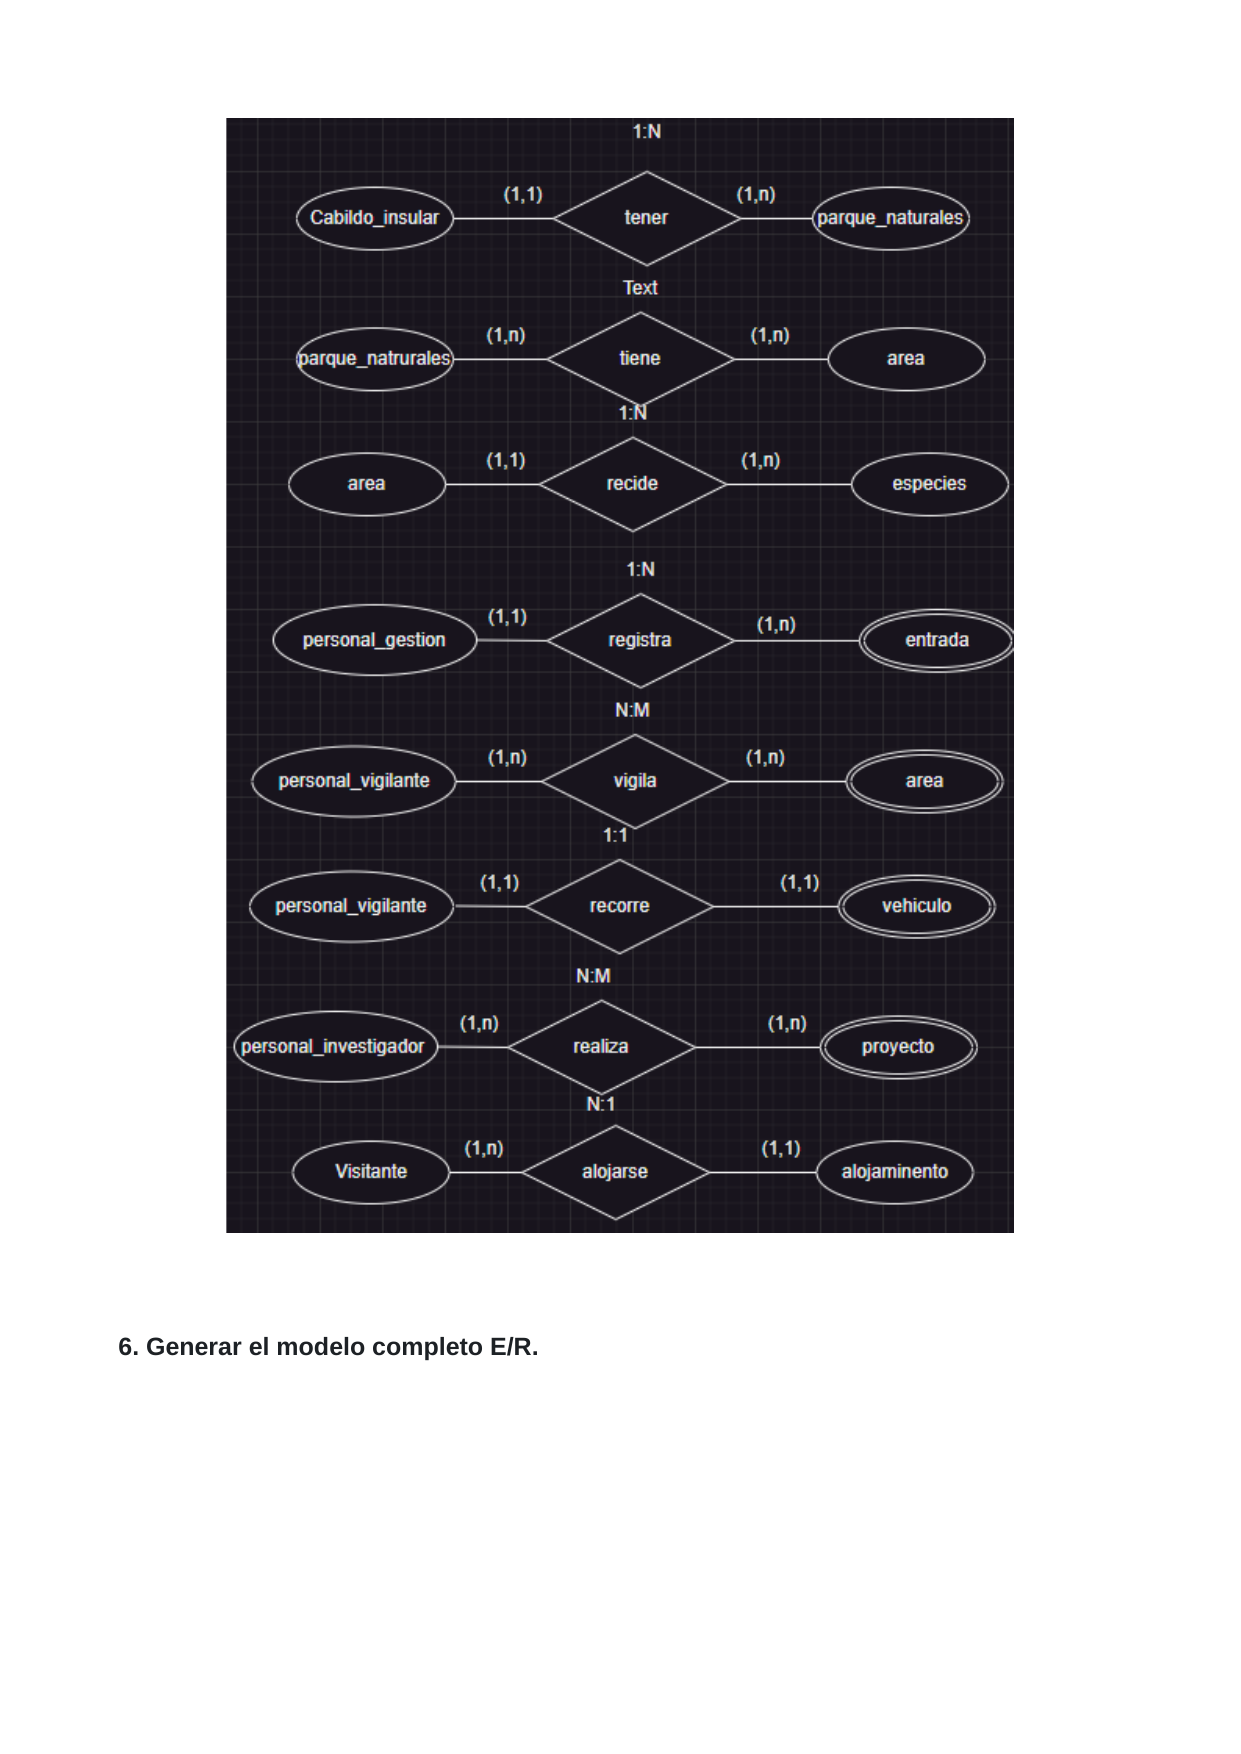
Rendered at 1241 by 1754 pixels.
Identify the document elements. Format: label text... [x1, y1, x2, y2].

text 6. Generar el modelo completo E/R. [118, 1332, 1122, 1361]
picture [226, 118, 1014, 1233]
